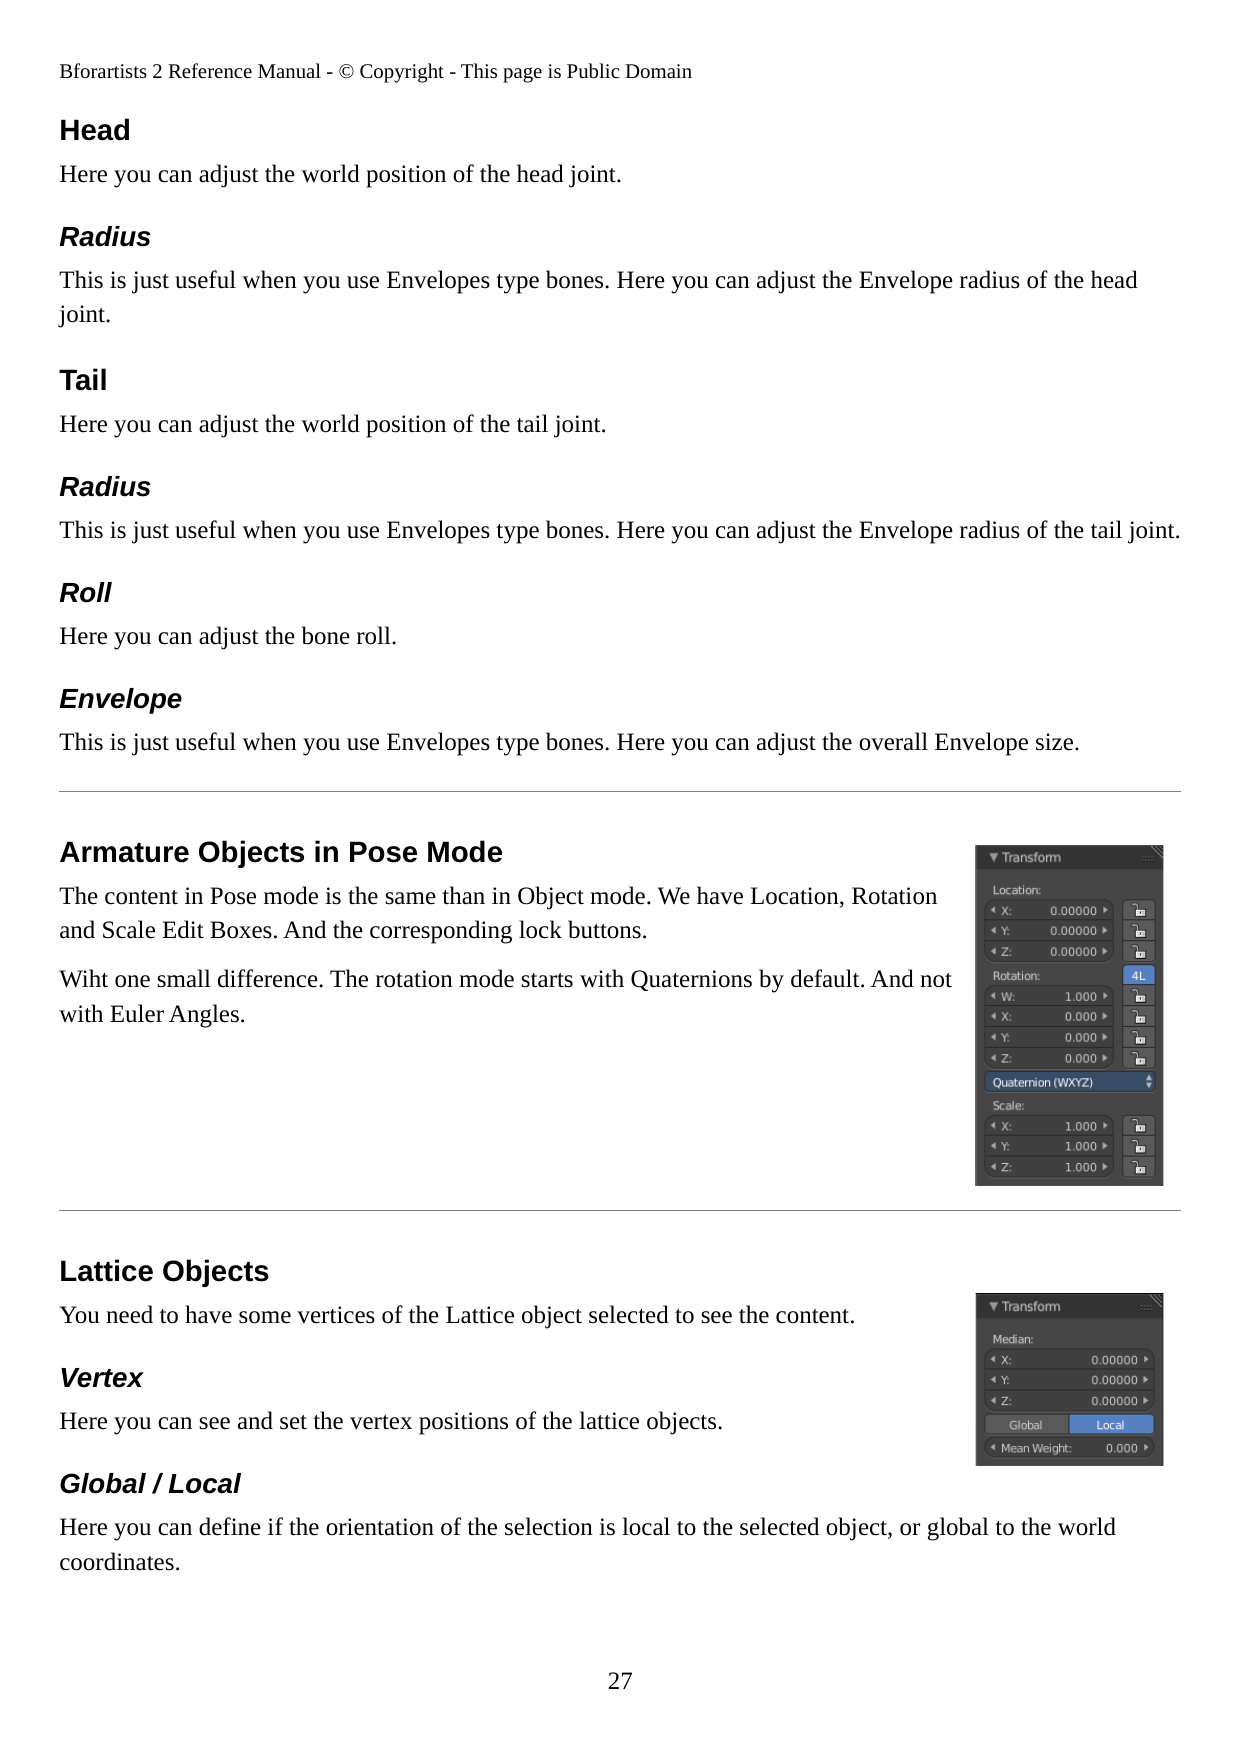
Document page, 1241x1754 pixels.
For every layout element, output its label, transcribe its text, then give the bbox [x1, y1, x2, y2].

text This is just useful when you use Envelopes type bones. Here you can adjust the overall Envelope size. [59, 727, 1181, 756]
text This is just useful when you use Envelopes type bones. Here you can adjust the Envelope radius of the head joint. [59, 265, 1181, 328]
picture [975, 845, 1164, 1186]
subtitle Vertex [59, 1362, 975, 1394]
text Here you can see and set the vertex positions of the lattice objects. [59, 1406, 975, 1435]
text This is just useful when you use Envelopes type bones. Here you can adjust the Envelope radius of the tail joint. [59, 515, 1181, 544]
text The content in Pose mode is the same than in Object mode. We have Location, Rotation and Scale Edit Boxes. And the corresponding lock buttons. [59, 881, 975, 944]
text Here you can adjust the world position of the tail joint. [59, 409, 1181, 438]
picture [975, 1293, 1164, 1466]
subtitle Tail [59, 363, 1181, 397]
subtitle Head [59, 113, 1181, 146]
subtitle Armature Objects in Pose Mode [59, 835, 1181, 868]
subtitle [1164, 1362, 1181, 1394]
text Wiht one small difference. The rotation mode starts with Quaternions by default. And not with Euler Angles. [59, 964, 975, 1028]
subtitle Roll [59, 577, 1181, 608]
text Here you can adjust the world position of the head joint. [59, 159, 1181, 188]
subtitle Radius [59, 471, 1181, 503]
text You need to have some vertices of the Lattice object selected to see the content. [59, 1300, 975, 1329]
subtitle Lattice Objects [59, 1254, 1181, 1288]
text Here you can adjust the bone roll. [59, 621, 1181, 650]
text Here you can define if the orientation of the selection is local to the selected object, or global to the world coordinates. [59, 1512, 1181, 1575]
subtitle Radius [59, 220, 1181, 252]
subtitle Global / Local [59, 1468, 1181, 1500]
subtitle Envelope [59, 683, 1181, 714]
